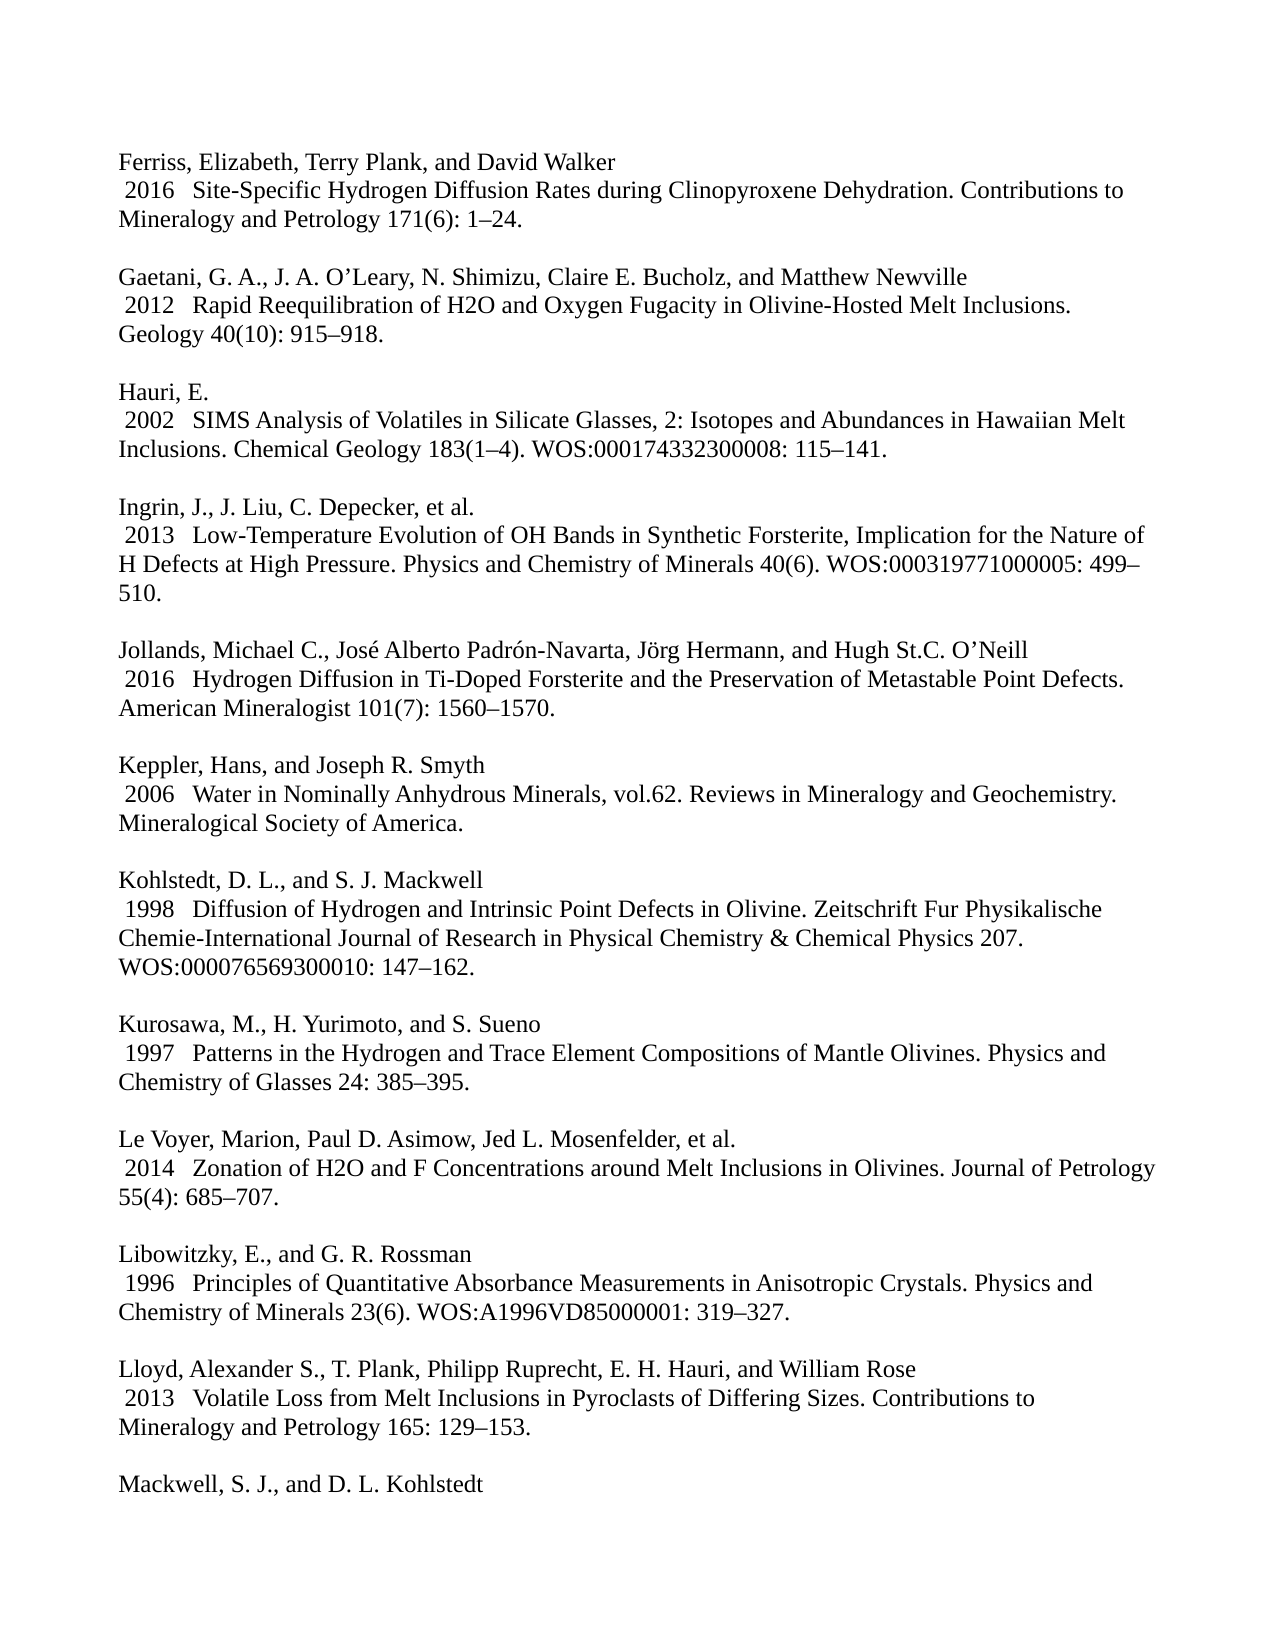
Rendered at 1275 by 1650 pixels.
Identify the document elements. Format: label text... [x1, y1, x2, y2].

text Gaetani, G. A., J. A. O’Leary, N. Shimizu, Claire E. Bucholz, and Matthew Newville 2012 Rapid Reequilibration of H2O and Oxygen Fugacity in Olivine-Hosted Melt Inclusions. Geology 40(10): 915–918. [118, 233, 1157, 348]
text Lloyd, Alexander S., T. Plank, Philipp Ruprecht, E. H. Hauri, and William Rose 2013 Volatile Loss from Melt Inclusions in Pyroclasts of Differing Sizes. Contributions to Mineralogy and Petrology 165: 129–153. [118, 1326, 1157, 1441]
text Libowitzky, E., and G. R. Rossman 1996 Principles of Quantitative Absorbance Measurements in Anisotropic Crystals. Physics and Chemistry of Minerals 23(6). WOS:A1996VD85000001: 319–327. [118, 1211, 1157, 1326]
text Le Voyer, Marion, Paul D. Asimow, Jed L. Mosenfelder, et al. 2014 Zonation of H2O and F Concentrations around Melt Inclusions in Olivines. Journal of Petrology 55(4): 685–707. [118, 1096, 1157, 1211]
text Ferriss, Elizabeth, Terry Plank, and David Walker 2016 Site-Specific Hydrogen Diffusion Rates during Clinopyroxene Dehydration. Contributions to Mineralogy and Petrology 171(6): 1–24. [118, 118, 1157, 233]
text Jollands, Michael C., José Alberto Padrón-Navarta, Jörg Hermann, and Hugh St.C. O’Neill 2016 Hydrogen Diffusion in Ti-Doped Forsterite and the Preservation of Metastable Point Defects. American Mineralogist 101(7): 1560–1570. [118, 607, 1157, 722]
text Kohlstedt, D. L., and S. J. Mackwell 1998 Diffusion of Hydrogen and Intrinsic Point Defects in Olivine. Zeitschrift Fur Physikalische Chemie-International Journal of Research in Physical Chemistry & Chemical Physics 207. WOS:000076569300010: 147–162. [118, 837, 1157, 981]
text Ingrin, J., J. Liu, C. Depecker, et al. 2013 Low-Temperature Evolution of OH Bands in Synthetic Forsterite, Implication for the Nature of H Defects at High Pressure. Physics and Chemistry of Minerals 40(6). WOS:000319771000005: 499–510. [118, 463, 1157, 607]
text Kurosawa, M., H. Yurimoto, and S. Sueno 1997 Patterns in the Hydrogen and Trace Element Compositions of Mantle Olivines. Physics and Chemistry of Glasses 24: 385–395. [118, 981, 1157, 1096]
text Keppler, Hans, and Joseph R. Smyth 2006 Water in Nominally Anhydrous Minerals, vol.62. Reviews in Mineralogy and Geochemistry. Mineralogical Society of America. [118, 722, 1157, 837]
text Mackwell, S. J., and D. L. Kohlstedt [118, 1441, 1157, 1498]
text Hauri, E. 2002 SIMS Analysis of Volatiles in Silicate Glasses, 2: Isotopes and Abundances in Hawaiian Melt Inclusions. Chemical Geology 183(1–4). WOS:000174332300008: 115–141. [118, 348, 1157, 463]
